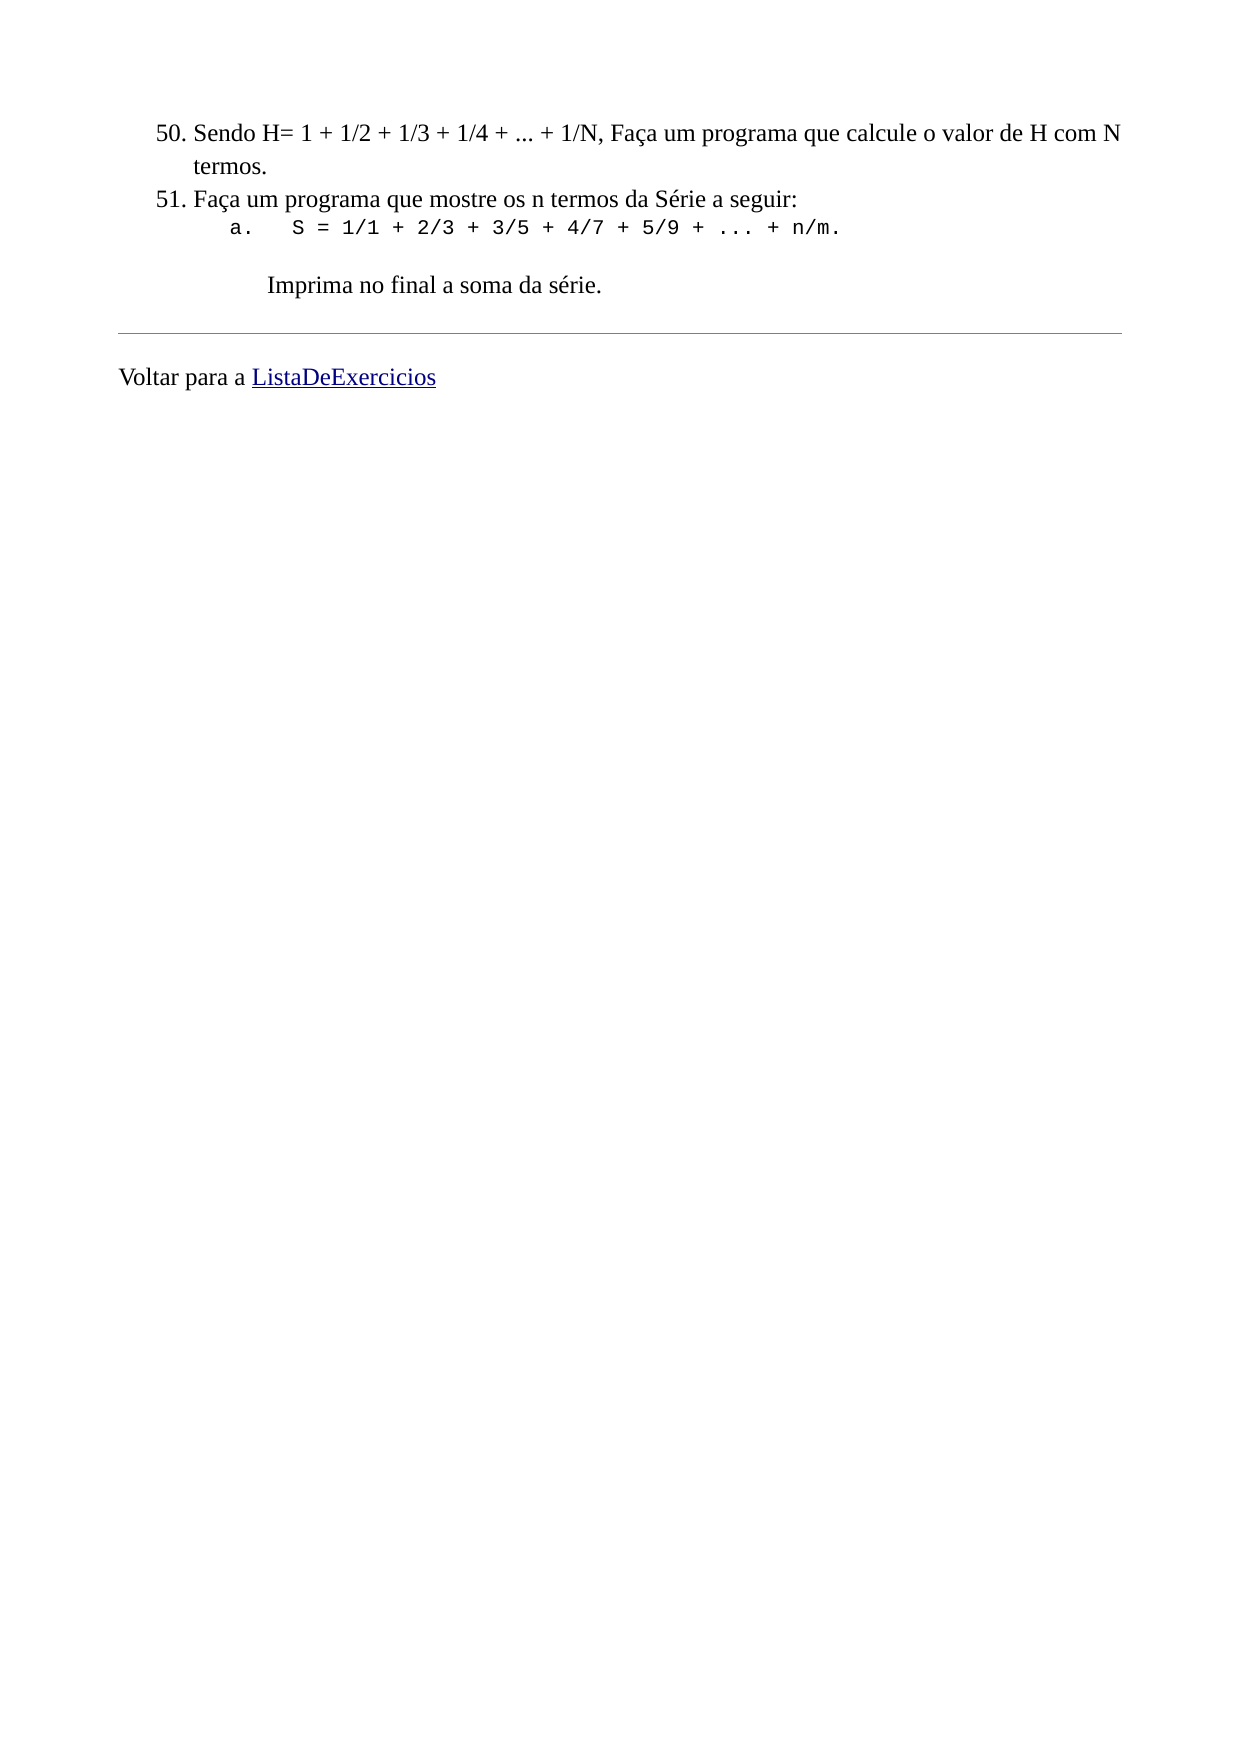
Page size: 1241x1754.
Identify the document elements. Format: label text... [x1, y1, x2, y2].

text Voltar para a ListaDeExercicios [118, 362, 1122, 391]
list Sendo H= 1 + 1/2 + 1/3 + 1/4 + ... + 1/N, Faça um programa que calcule o valor de H com N termos. [156, 118, 1122, 180]
list S = 1/1 + 2/3 + 3/5 + 4/7 + 5/9 + ... + n/m. [229, 217, 1122, 241]
list Imprima no final a soma da série. [229, 270, 1122, 299]
list Faça um programa que mostre os n termos da Série a seguir: [156, 184, 1122, 213]
